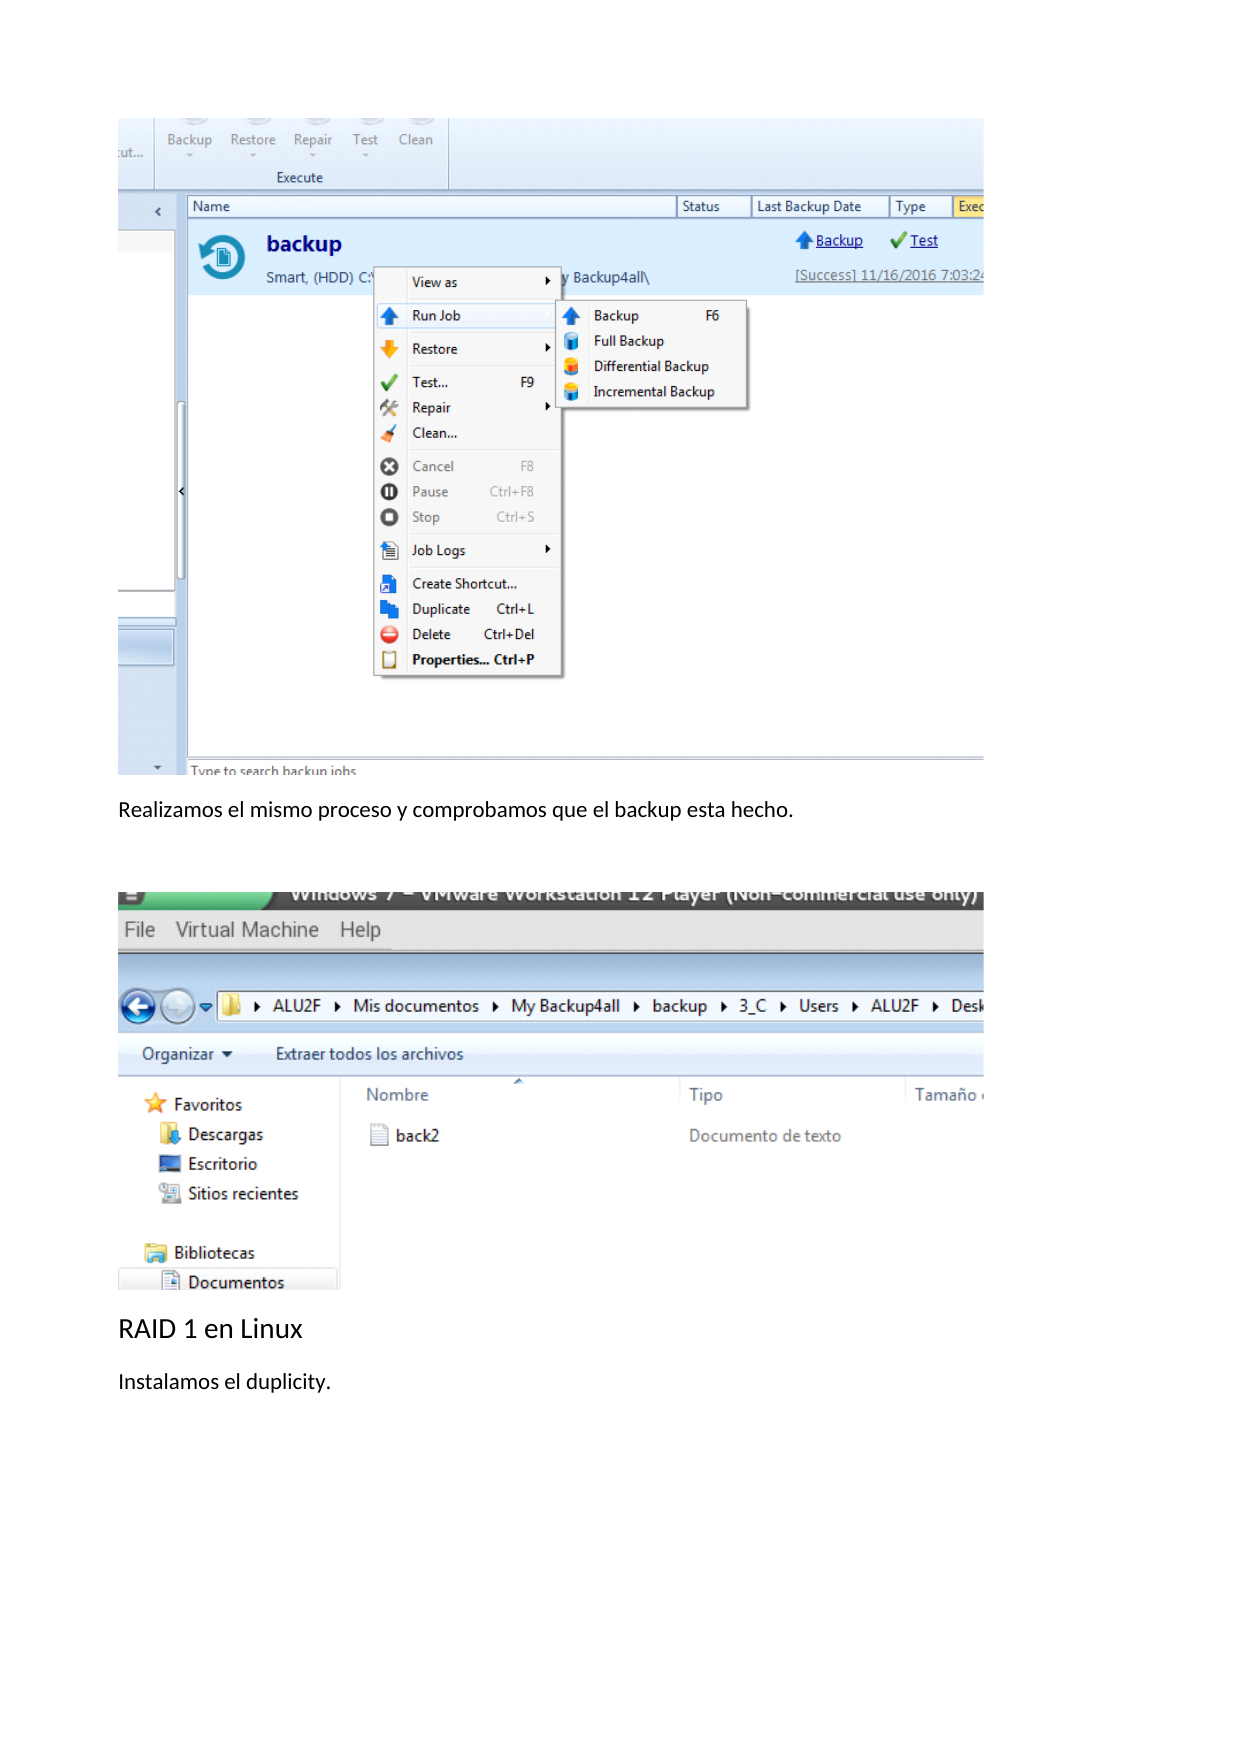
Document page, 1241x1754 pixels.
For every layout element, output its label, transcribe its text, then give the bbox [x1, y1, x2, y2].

text Instalamos el duplicity. [118, 1367, 1122, 1395]
text Realizamos el mismo proceso y comprobamos que el backup esta hecho. [118, 795, 1122, 823]
text RAID 1 en Linux [118, 1311, 1122, 1346]
